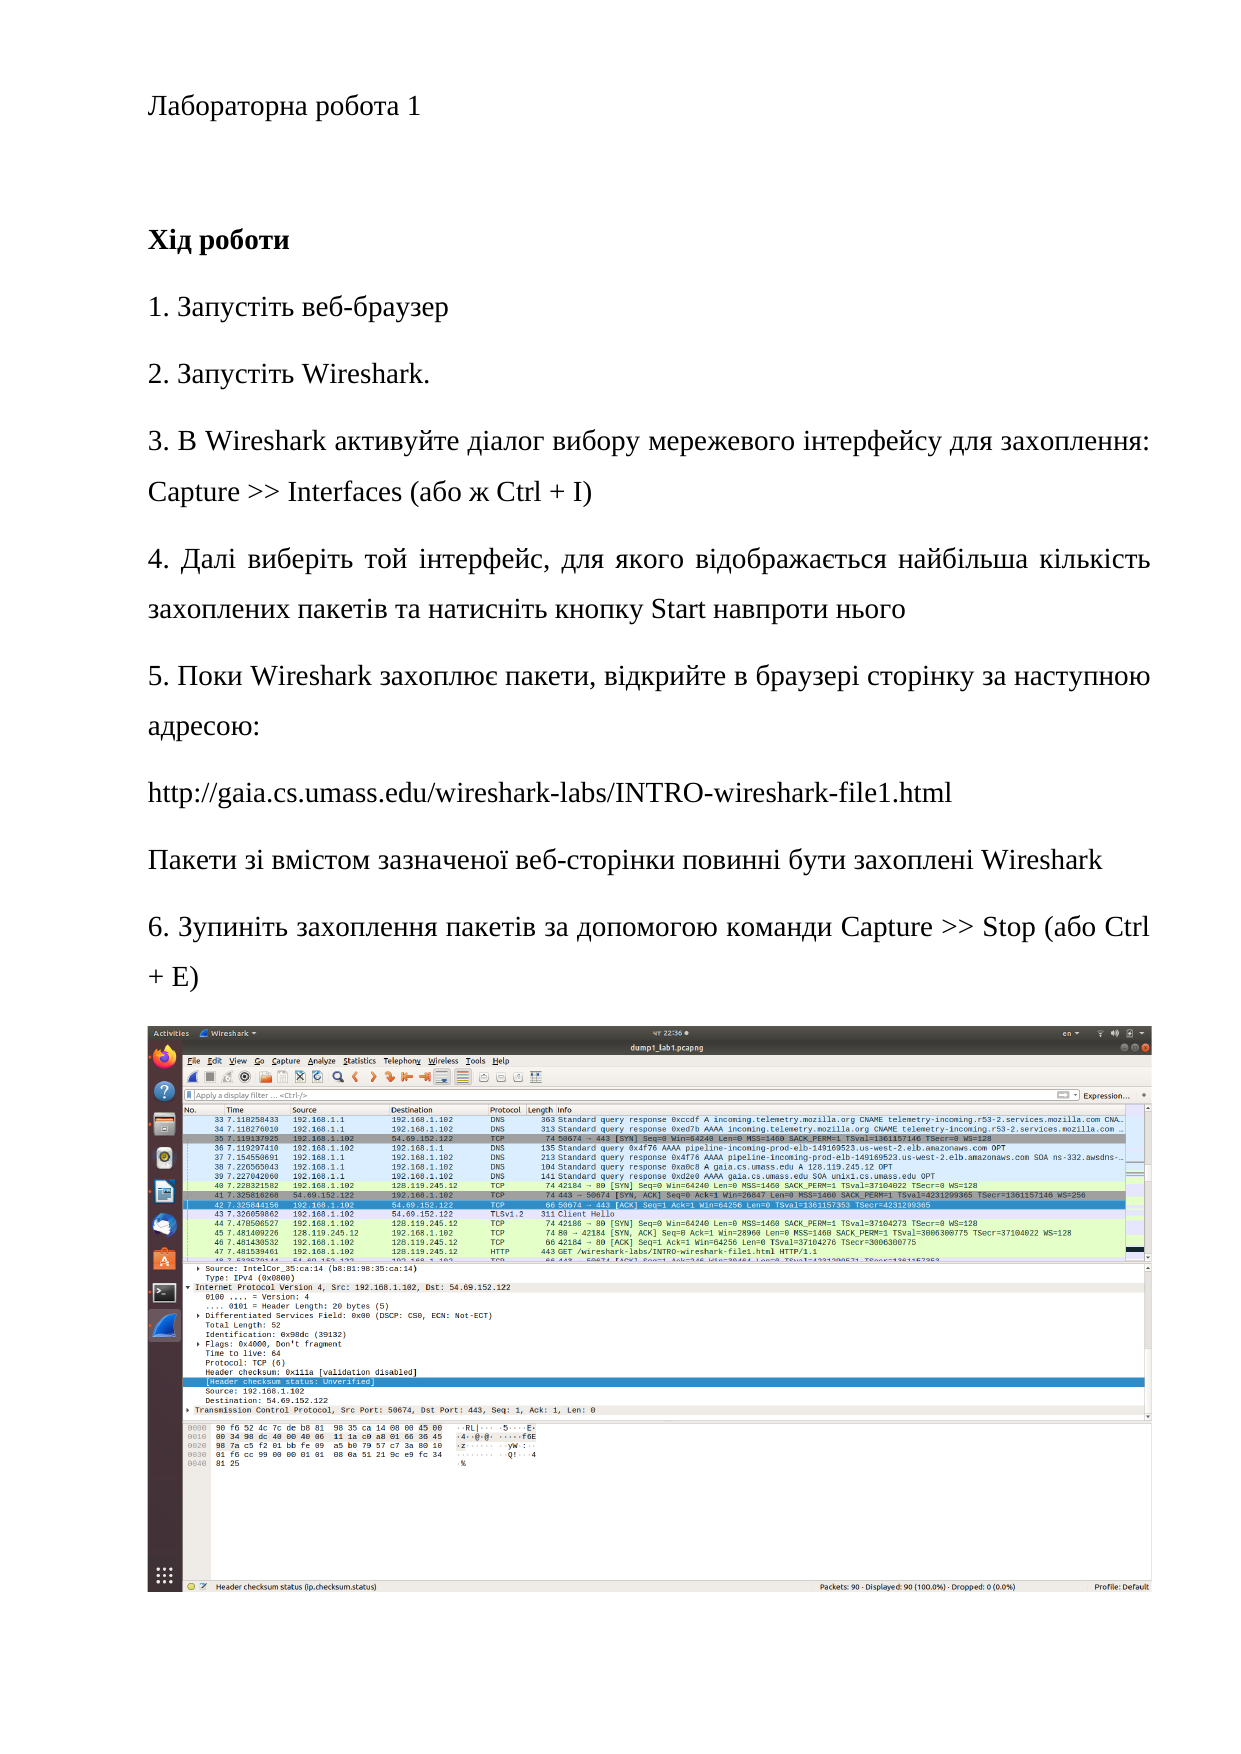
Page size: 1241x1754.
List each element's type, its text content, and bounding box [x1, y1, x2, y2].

picture [147, 1026, 1152, 1592]
text Лабораторна робота 1 [148, 88, 1152, 122]
text 1. Запустіть веб-браузер [148, 289, 1152, 323]
text Хід роботи [148, 222, 1152, 256]
text 4. Далі виберіть той інтерфейс, для якого відображається найбільша кількість захоплених пакетів та натисніть кнопку Start навпроти нього [148, 541, 1152, 624]
text 3. В Wireshark активуйте діалог вибору мережевого інтерфейсу для захоплення: Capture >> Interfaces (або ж Ctrl + I) [148, 423, 1152, 507]
text 2. Запустіть Wireshark. [148, 356, 1152, 390]
text http://gaia.cs.umass.edu/wireshark-labs/INTRO-wireshark-file1.html [148, 775, 1152, 809]
text 6. Зупиніть захоплення пакетів за допомогою команди Capture >> Stop (або Ctrl + E) [148, 909, 1152, 993]
text Пакети зі вмістом зазначеної веб-сторінки повинні бути захоплені Wireshark [148, 842, 1152, 876]
text 5. Поки Wireshark захоплює пакети, відкрийте в браузері сторінку за наступною адресою: [148, 658, 1152, 742]
